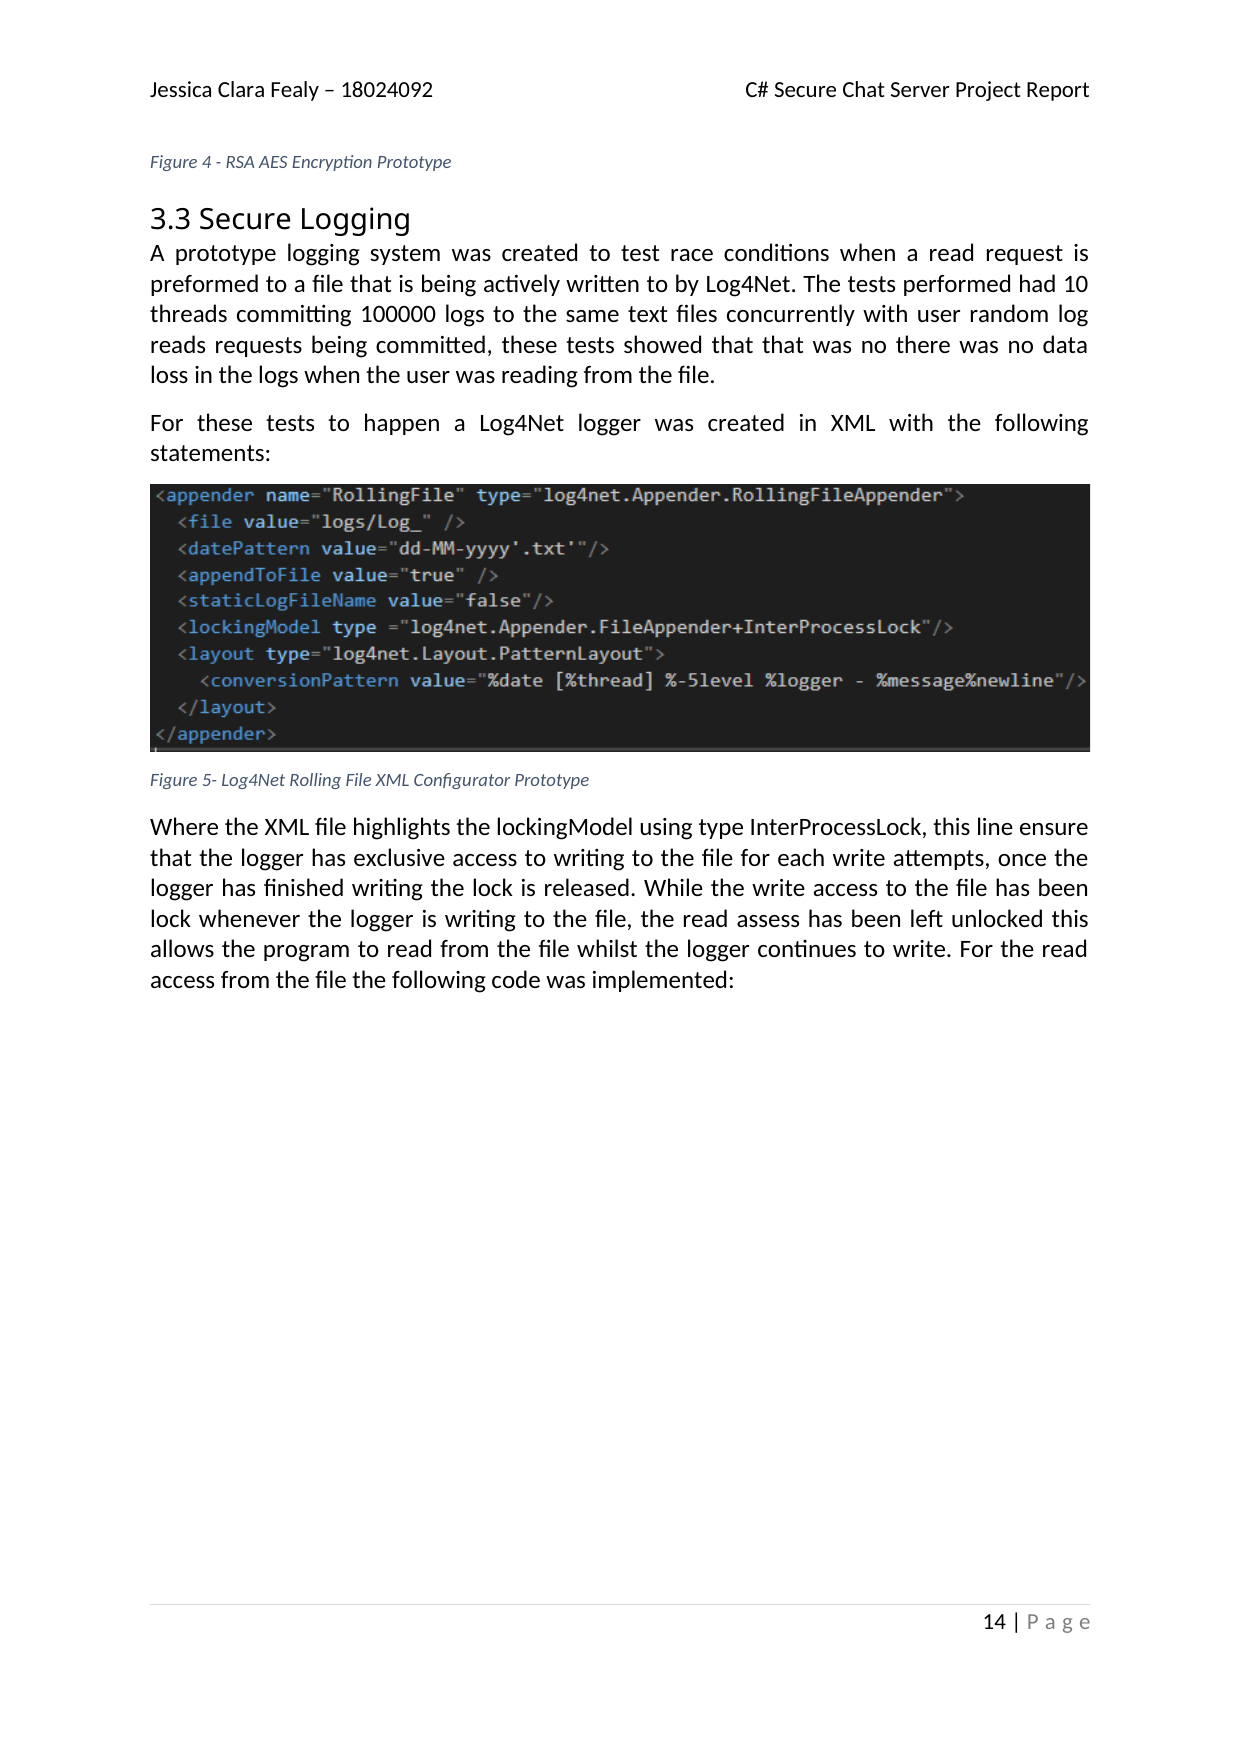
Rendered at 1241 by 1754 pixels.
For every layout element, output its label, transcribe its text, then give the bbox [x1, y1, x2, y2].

text For these tests to happen a Log4Net logger was created in XML with the following statements: [150, 407, 1090, 468]
text Where the XML file highlights the lockingModel using type InterProcessLock, this line ensure that the logger has exclusive access to writing to the file for each write attempts, once the logger has finished writing the lock is released. While the write access to the file has been lock whenever the logger is writing to the file, the read assess has been left unlocked this allows the program to read from the file whilst the logger continues to write. For the read access from the file the following code was implemented: [150, 812, 1090, 995]
text Figure 5- Log4Net Rolling File XML Configurator Prototype [150, 768, 1090, 791]
text Figure 4 - RSA AES Encryption Prototype [150, 150, 1090, 173]
subtitle 3.3 Secure Logging [150, 198, 1090, 238]
text A prototype logging system was created to test race conditions when a read request is preformed to a file that is being actively written to by Log4Net. The tests performed had 10 threads committing 100000 logs to the same text files concurrently with user random log reads requests being committed, these tests showed that that was no there was no data loss in the logs when the user was reading from the file. [150, 238, 1090, 390]
